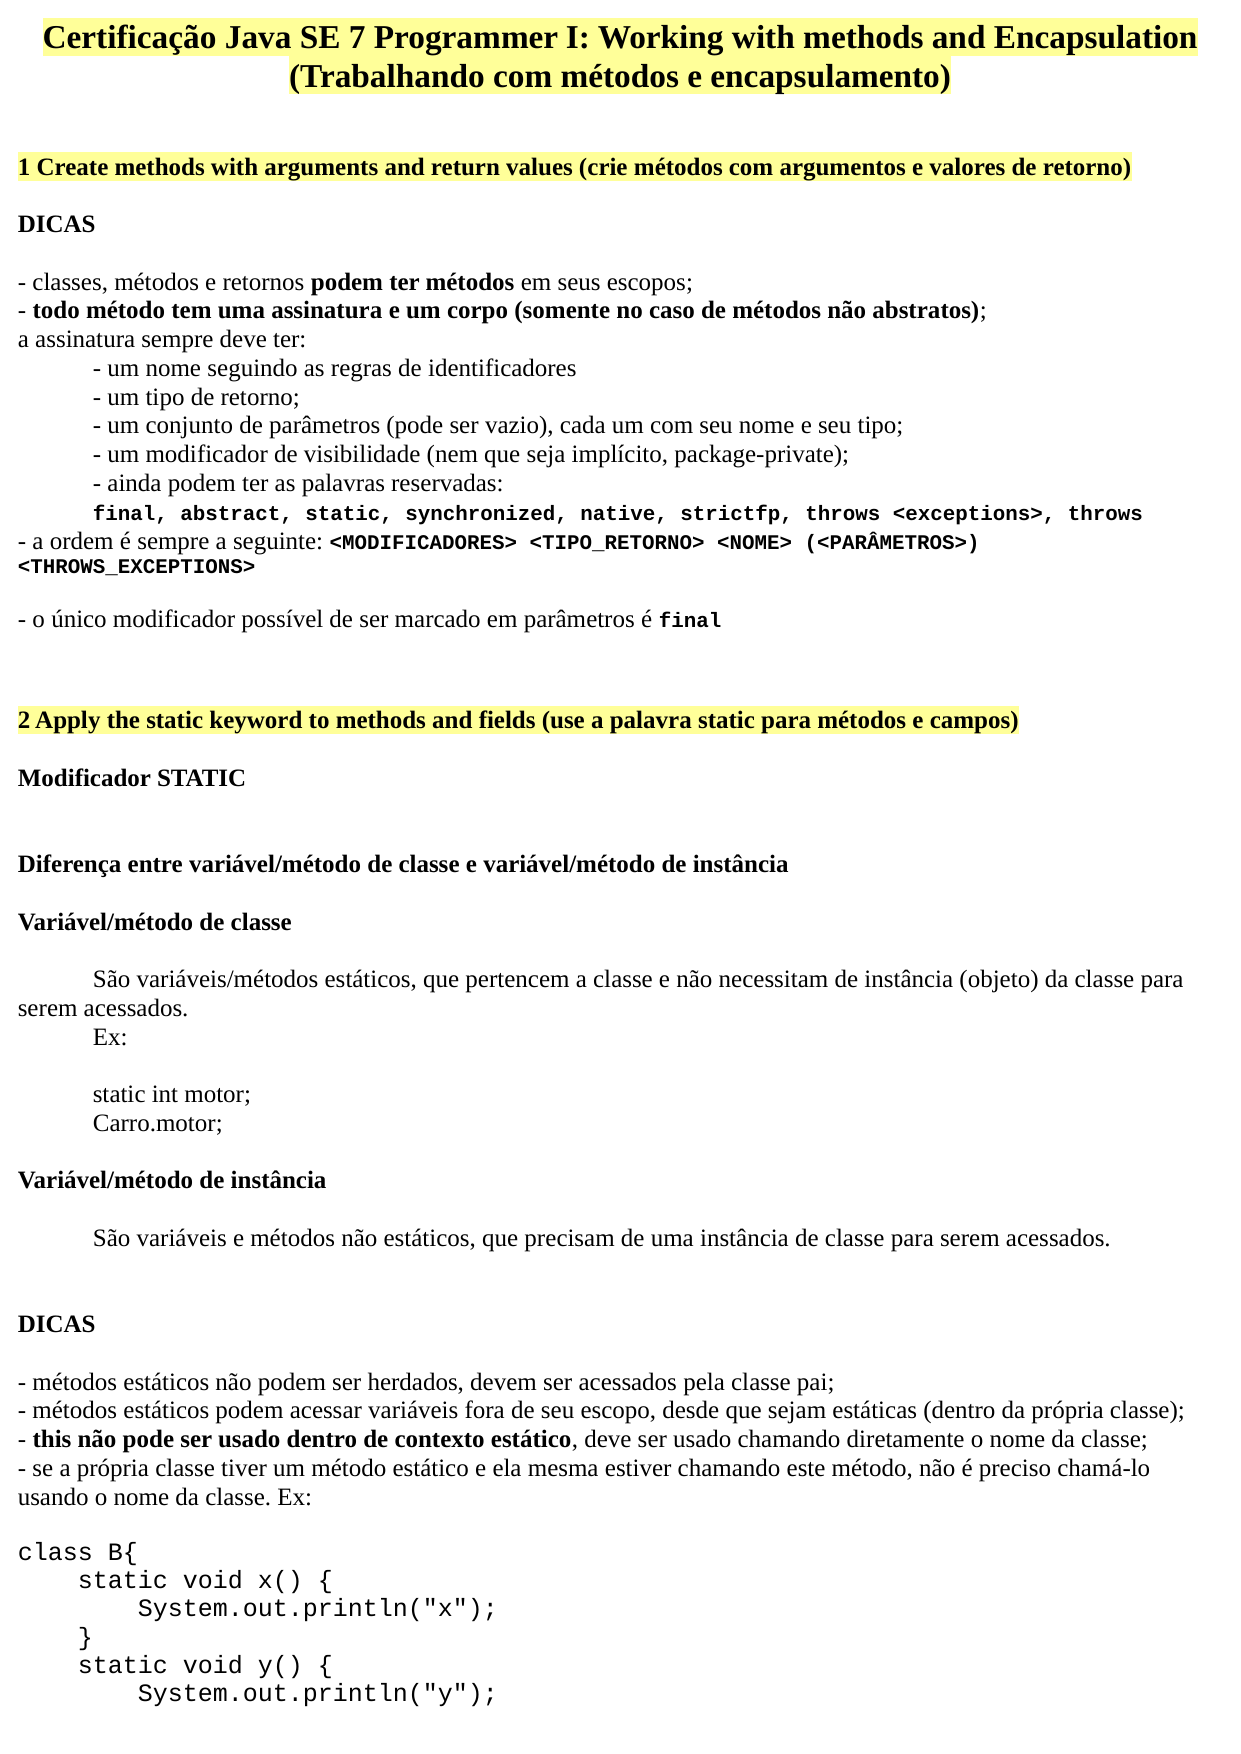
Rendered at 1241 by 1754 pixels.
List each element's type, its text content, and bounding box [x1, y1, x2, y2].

text - ainda podem ter as palavras reservadas: [18, 468, 1222, 497]
text - se a própria classe tiver um método estático e ela mesma estiver chamando este método, não é preciso chamá-lo usando o nome da classe. Ex: [18, 1453, 1222, 1511]
text - todo método tem uma assinatura e um corpo (somente no caso de métodos não abstratos); [18, 296, 1222, 324]
text - métodos estáticos podem acessar variáveis fora de seu escopo, desde que sejam estáticas (dentro da própria classe); [18, 1396, 1222, 1424]
text - o único modificador possível de ser marcado em parâmetros é final [18, 604, 1222, 633]
text Variável/método de classe [18, 907, 1222, 936]
text Diferença entre variável/método de classe e variável/método de instância [18, 849, 1222, 878]
text Modificador STATIC [18, 763, 1222, 792]
text System.out.println("x"); [18, 1596, 1222, 1624]
text a assinatura sempre deve ter: [18, 324, 1222, 353]
text Carro.motor; [18, 1108, 1222, 1137]
text Certificação Java SE 7 Programmer I: Working with methods and Encapsulation (Trabalhando com métodos e encapsulamento) [18, 18, 1222, 94]
text System.out.println("y"); [18, 1681, 1222, 1709]
text DICAS [18, 209, 1222, 238]
text 2 Apply the static keyword to methods and fields (use a palavra static para métodos e campos) [18, 706, 1222, 734]
text São variáveis e métodos não estáticos, que precisam de uma instância de classe para serem acessados. [18, 1223, 1222, 1252]
text - classes, métodos e retornos podem ter métodos em seus escopos; [18, 267, 1222, 296]
text Variável/método de instância [18, 1166, 1222, 1194]
text } [18, 1624, 1222, 1653]
text static int motor; [18, 1079, 1222, 1108]
text - this não pode ser usado dentro de contexto estático, deve ser usado chamando diretamente o nome da classe; [18, 1424, 1222, 1453]
text - um conjunto de parâmetros (pode ser vazio), cada um com seu nome e seu tipo; [18, 411, 1222, 439]
text São variáveis/métodos estáticos, que pertencem a classe e não necessitam de instância (objeto) da classe para serem acessados. [18, 964, 1222, 1022]
text static void y() { [18, 1653, 1222, 1681]
text DICAS [18, 1309, 1222, 1338]
text final, abstract, static, synchronized, native, strictfp, throws <exceptions>, throws [18, 497, 1222, 526]
text - um tipo de retorno; [18, 382, 1222, 411]
text class B{ [18, 1539, 1222, 1568]
text - métodos estáticos não podem ser herdados, devem ser acessados pela classe pai; [18, 1367, 1222, 1396]
text - um modificador de visibilidade (nem que seja implícito, package-private); [18, 439, 1222, 468]
text - a ordem é sempre a seguinte: <MODIFICADORES> <TIPO_RETORNO> <NOME> (<PARÂMETROS>) <THROWS_EXCEPTIONS> [18, 526, 1222, 580]
text - um nome seguindo as regras de identificadores [18, 353, 1222, 382]
text static void x() { [18, 1568, 1222, 1596]
text Ex: [18, 1022, 1222, 1051]
text 1 Create methods with arguments and return values (crie métodos com argumentos e valores de retorno) [18, 152, 1222, 181]
